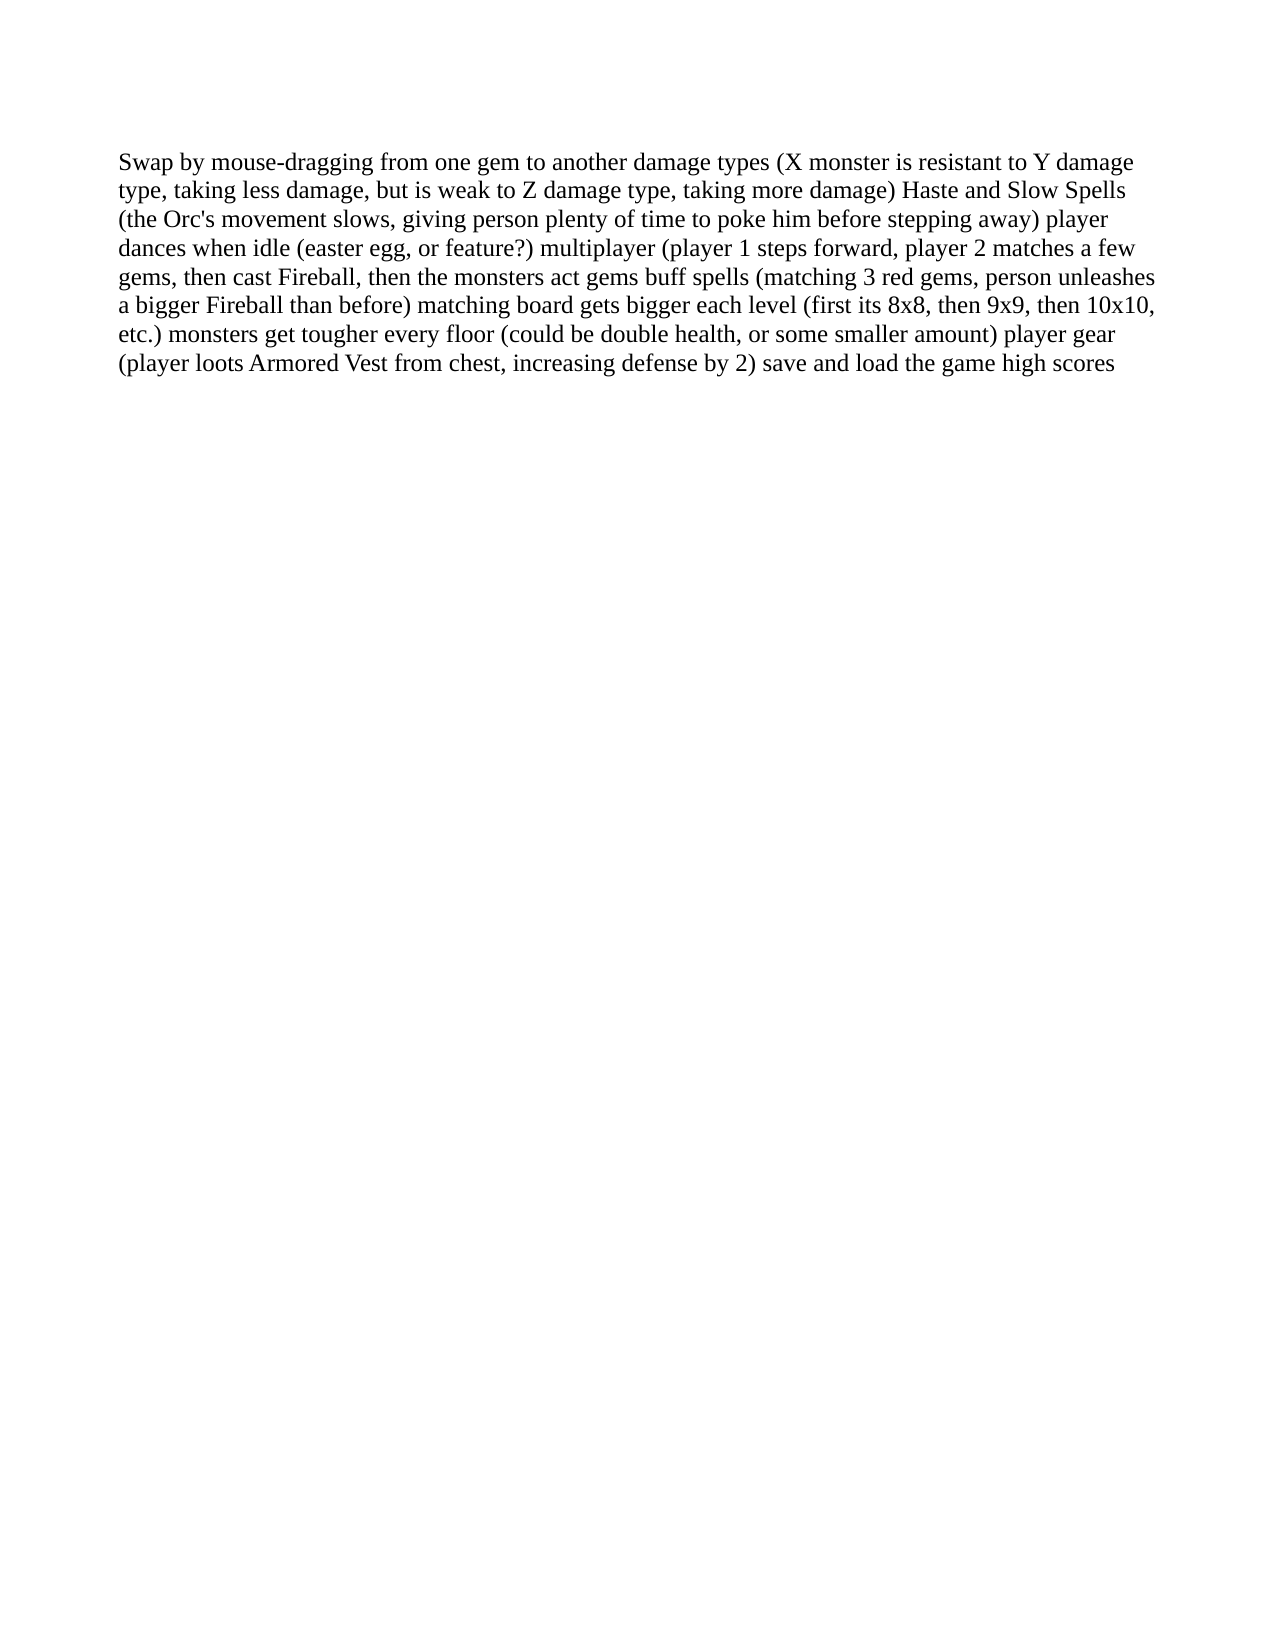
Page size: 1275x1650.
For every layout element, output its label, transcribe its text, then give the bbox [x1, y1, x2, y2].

text Swap by mouse-dragging from one gem to another damage types (X monster is resistant to Y damage type, taking less damage, but is weak to Z damage type, taking more damage) Haste and Slow Spells (the Orc's movement slows, giving person plenty of time to poke him before stepping away) player dances when idle (easter egg, or feature?) multiplayer (player 1 steps forward, player 2 matches a few gems, then cast Fireball, then the monsters act gems buff spells (matching 3 red gems, person unleashes a bigger Fireball than before) matching board gets bigger each level (first its 8x8, then 9x9, then 10x10, etc.) monsters get tougher every floor (could be double health, or some smaller amount) player gear (player loots Armored Vest from chest, increasing defense by 2) save and load the game high scores [118, 147, 1157, 377]
